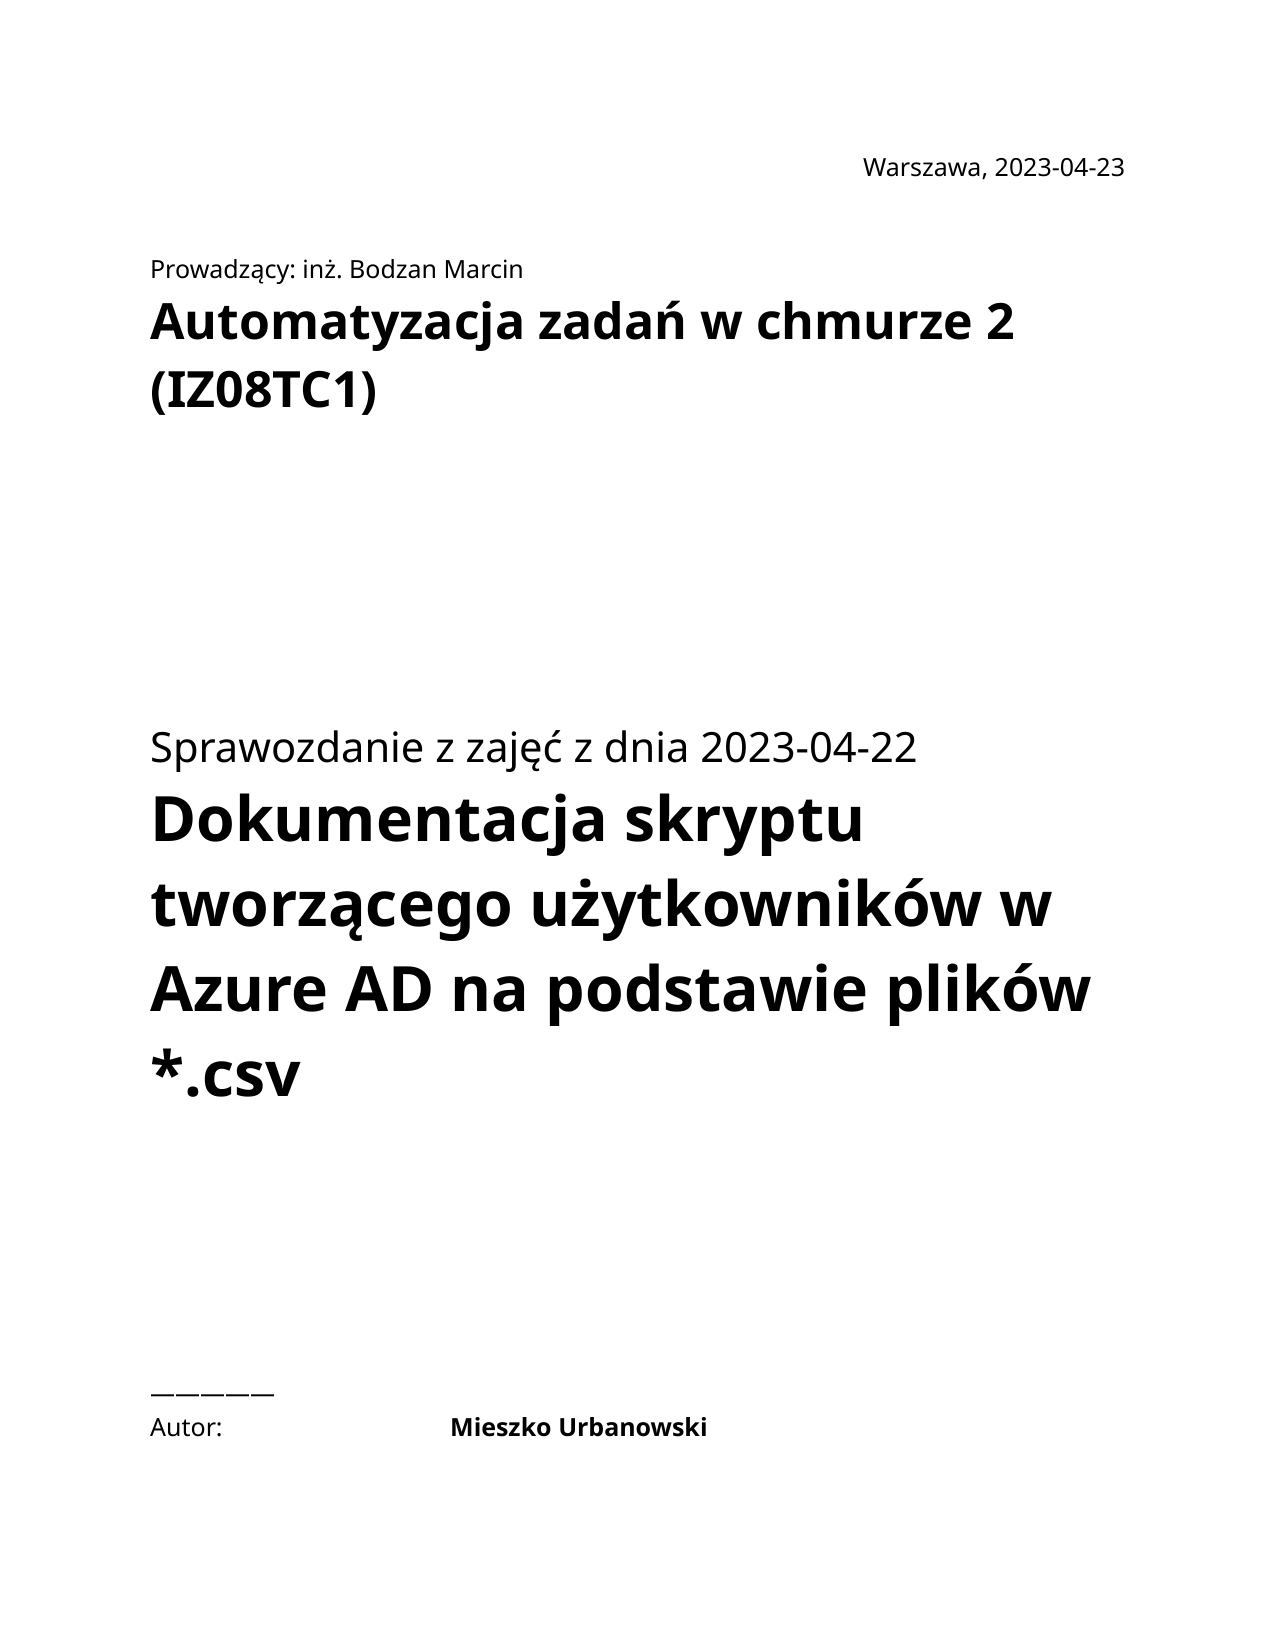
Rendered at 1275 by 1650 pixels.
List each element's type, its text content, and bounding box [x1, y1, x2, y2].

text Autor: Mieszko Urbanowski [150, 1410, 1125, 1444]
text Sprawozdanie z zajęć z dnia 2023-04-22 [150, 718, 1125, 774]
text ————— [150, 1376, 1125, 1410]
text Dokumentacja skryptu tworzącego użytkowników w Azure AD na podstawie plików *.csv [150, 774, 1125, 1115]
text Automatyzacja zadań w chmurze 2 (IZ08TC1) [150, 286, 1125, 422]
text Prowadzący: inż. Bodzan Marcin [150, 252, 1125, 286]
text Warszawa, 2023-04-23 [150, 150, 1125, 184]
